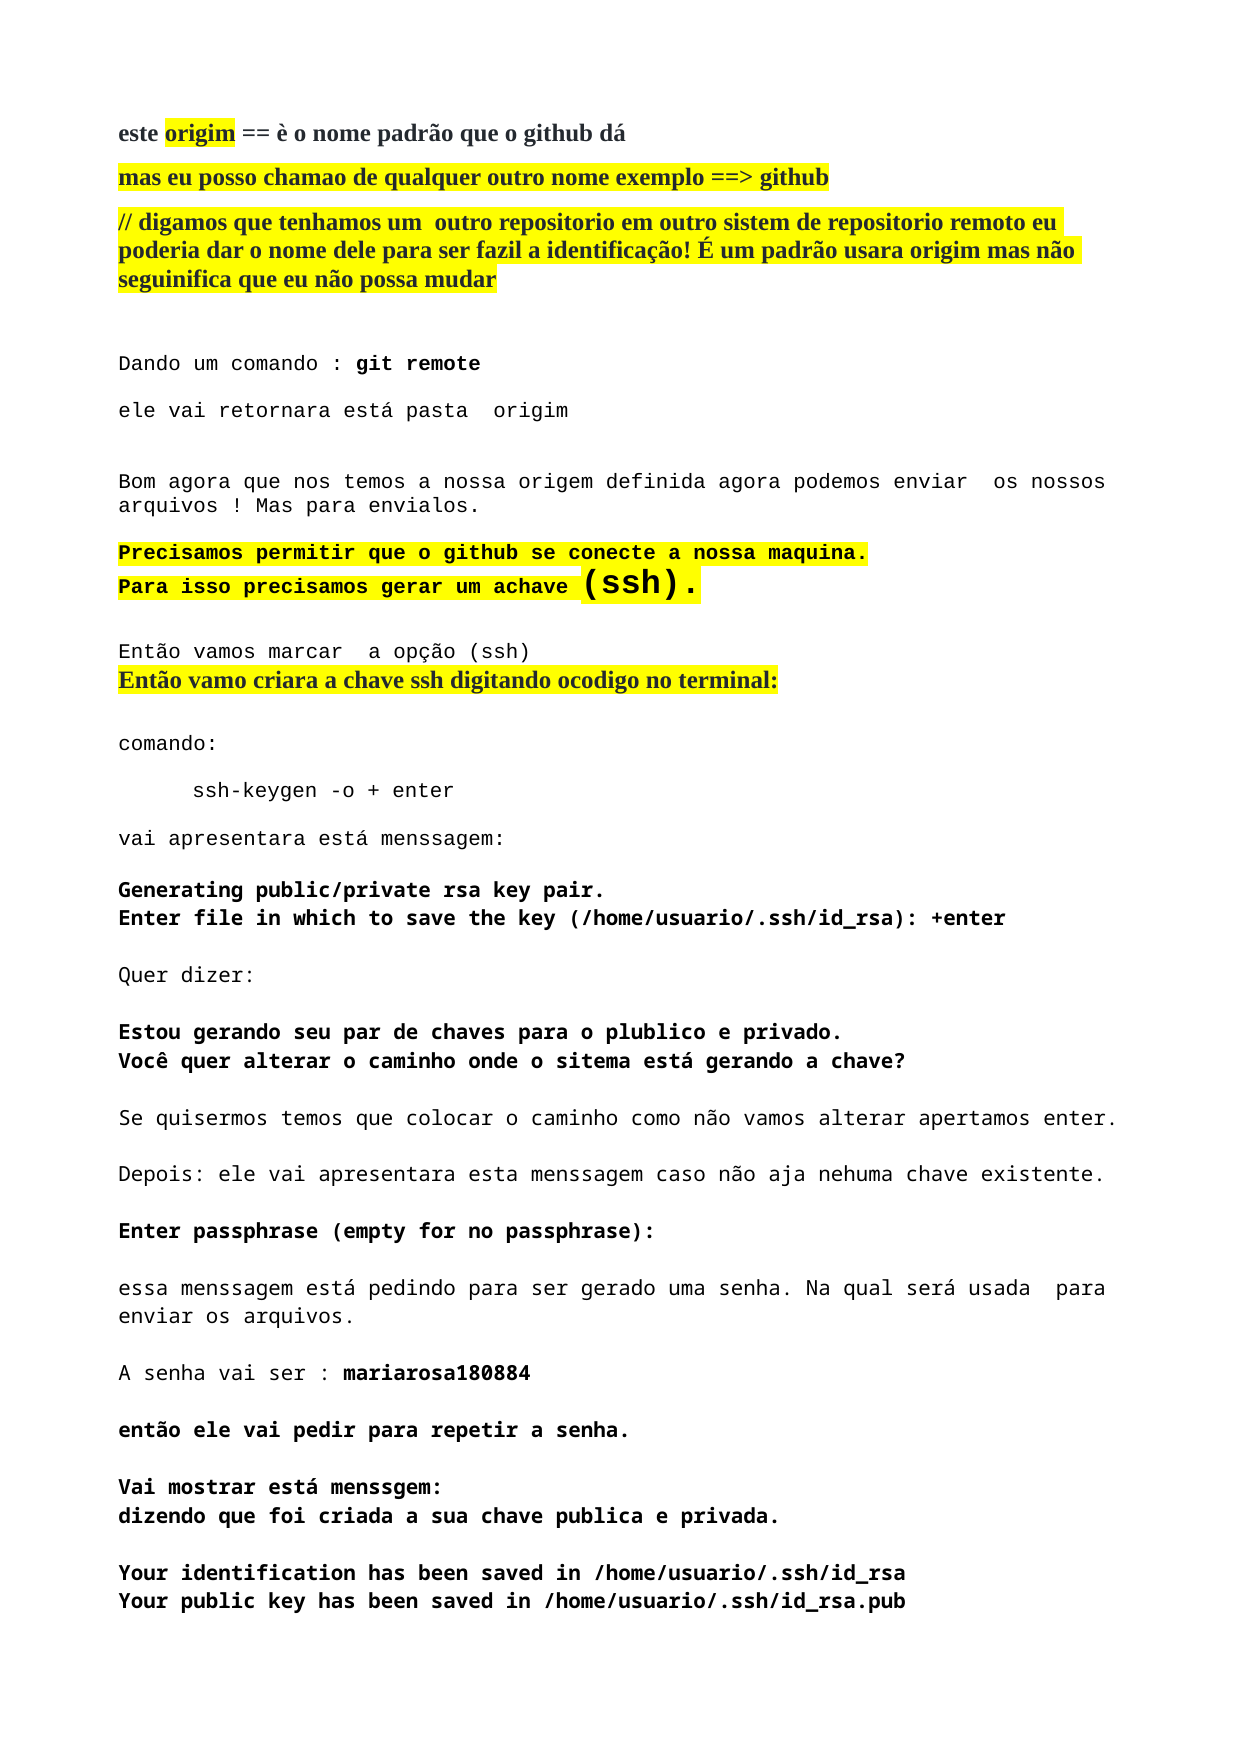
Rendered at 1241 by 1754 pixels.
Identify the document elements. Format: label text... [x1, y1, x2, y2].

text vai apresentara está menssagem: [118, 828, 1122, 851]
text Então vamos marcar a opção (ssh) [118, 642, 1122, 665]
text Para isso precisamos gerar um achave (ssh). [118, 566, 1122, 604]
text ssh-keygen -o + enter [118, 781, 1122, 804]
text Precisamos permitir que o github se conecte a nossa maquina. [118, 542, 1122, 566]
text ele vai retornara está pasta origim [118, 400, 1122, 424]
text Enter passphrase (empty for no passphrase): essa menssagem está pedindo para ser gerado uma senha. Na qual será usada para enviar os arquivos. [118, 1216, 1122, 1330]
text Generating public/private rsa key pair. Enter file in which to save the key (/home/usuario/.ssh/id_rsa): +enter [118, 875, 1122, 932]
text Vai mostrar está menssgem: [118, 1472, 1122, 1501]
text Quer dizer: [118, 960, 1122, 989]
text A senha vai ser : mariarosa180884 [118, 1358, 1122, 1387]
text então ele vai pedir para repetir a senha. [118, 1415, 1122, 1444]
text Então vamo criara a chave ssh digitando ocodigo no terminal: [118, 665, 1122, 694]
text mas eu posso chamao de qualquer outro nome exemplo ==> github [118, 162, 1122, 191]
text Bom agora que nos temos a nossa origem definida agora podemos enviar os nossos arquivos ! Mas para envialos. [118, 471, 1122, 519]
text Your identification has been saved in /home/usuario/.ssh/id_rsa Your public key has been saved in /home/usuario/.ssh/id_rsa.pub [118, 1558, 1122, 1614]
text // digamos que tenhamos um outro repositorio em outro sistem de repositorio remoto eu poderia dar o nome dele para ser fazil a identificação! É um padrão usara origim mas não seguinifica que eu não possa mudar [118, 207, 1122, 293]
text este origim == è o nome padrão que o github dá [118, 118, 1122, 147]
text Dando um comando : git remote [118, 353, 1122, 377]
text comando: [118, 733, 1122, 757]
text dizendo que foi criada a sua chave publica e privada. [118, 1501, 1122, 1529]
text Se quisermos temos que colocar o caminho como não vamos alterar apertamos enter. [118, 1103, 1122, 1131]
text Você quer alterar o caminho onde o sitema está gerando a chave? [118, 1046, 1122, 1074]
text Depois: ele vai apresentara esta menssagem caso não aja nehuma chave existente. [118, 1159, 1122, 1188]
text Estou gerando seu par de chaves para o plublico e privado. [118, 1017, 1122, 1046]
